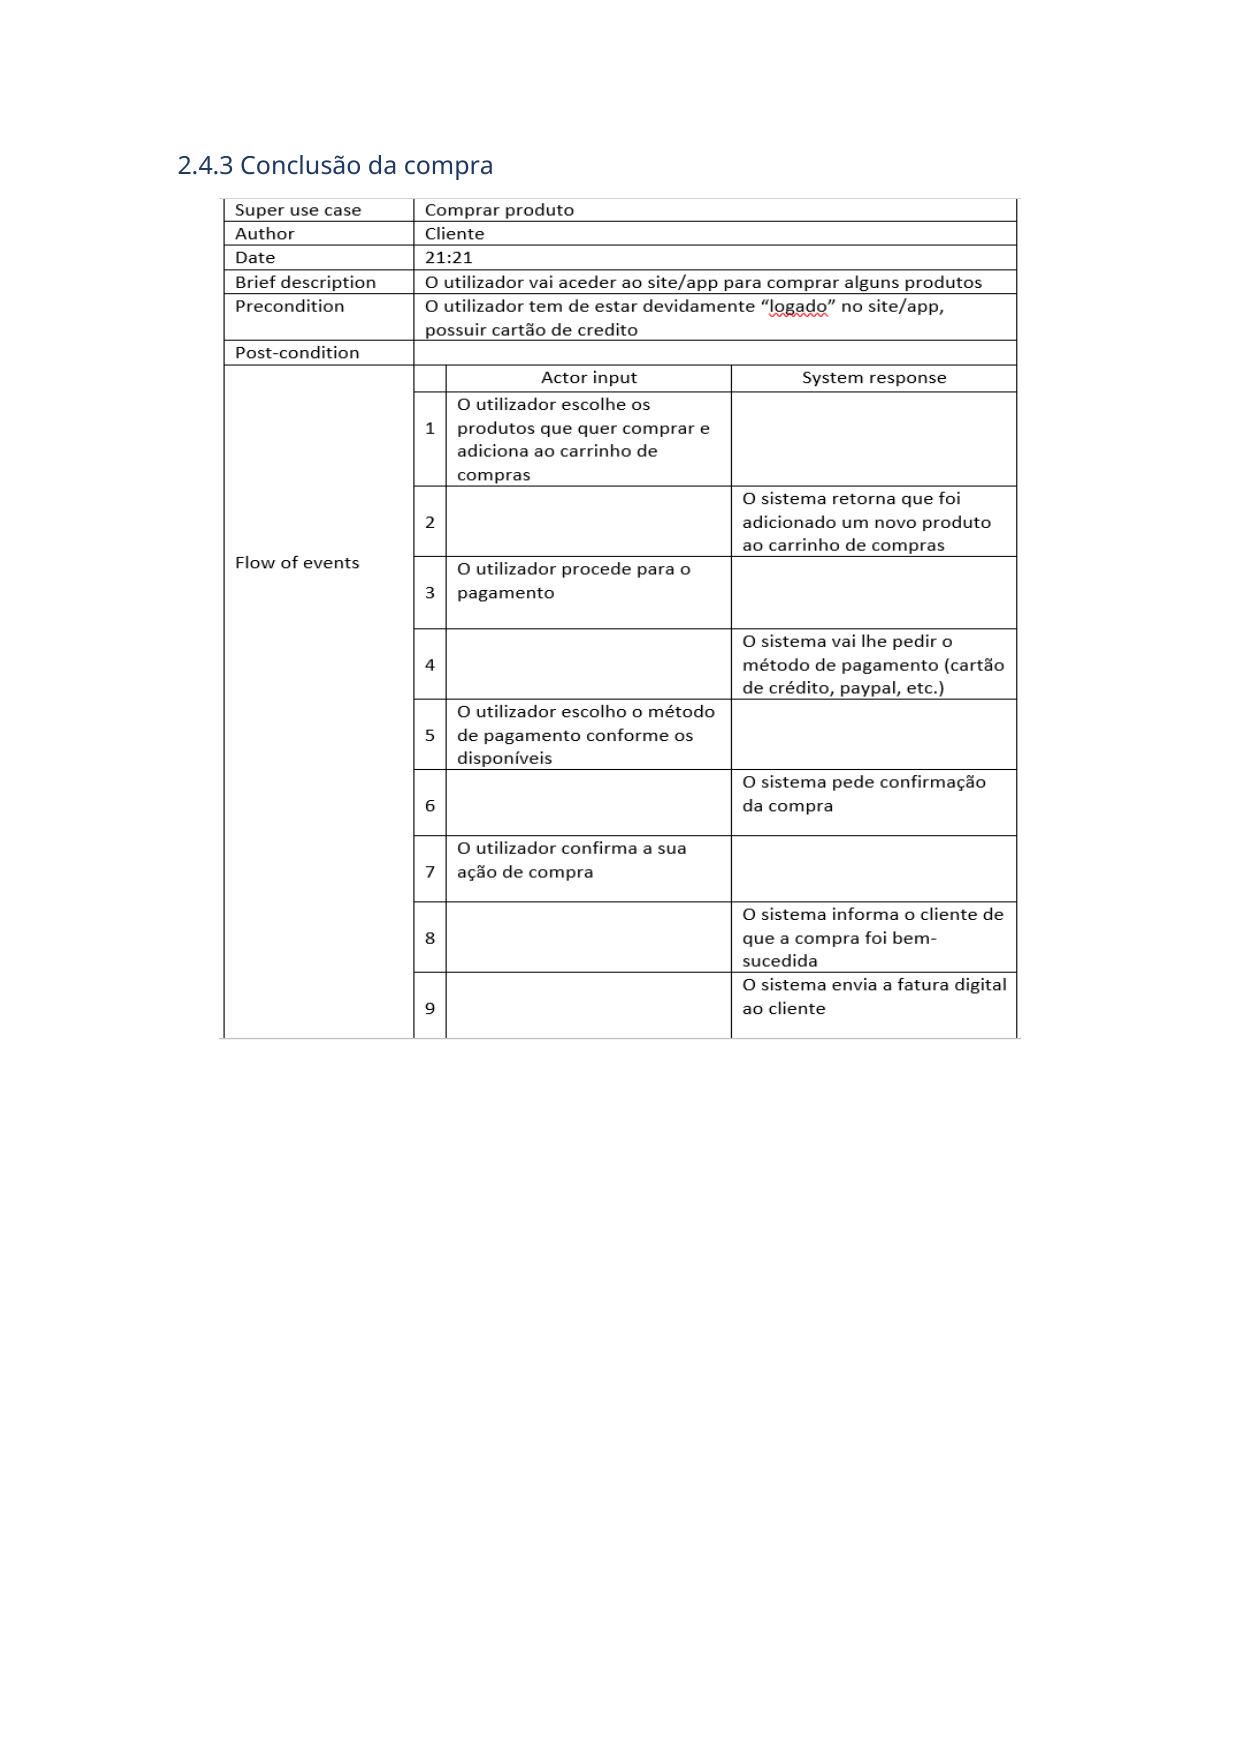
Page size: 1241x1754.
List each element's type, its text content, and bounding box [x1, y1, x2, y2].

subtitle 2.4.3 Conclusão da compra [177, 148, 1063, 182]
